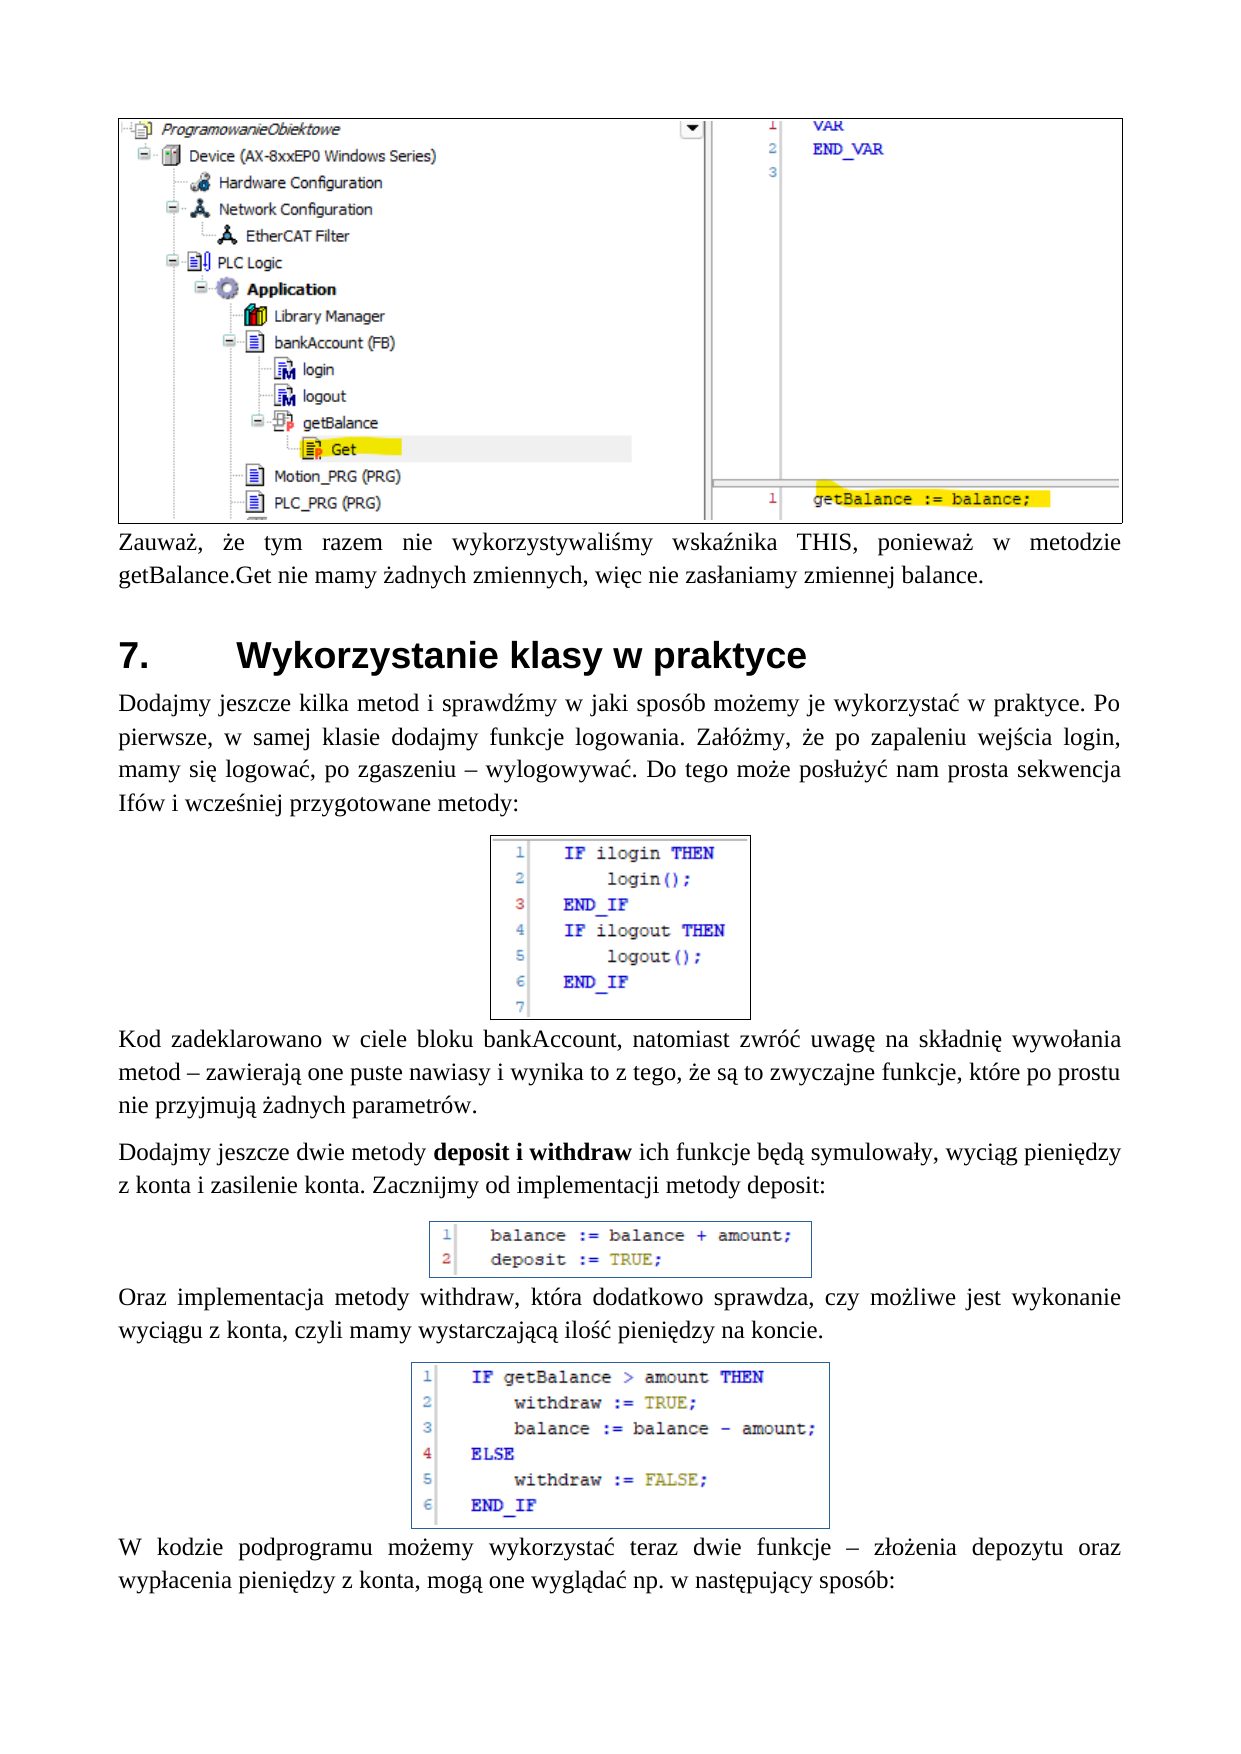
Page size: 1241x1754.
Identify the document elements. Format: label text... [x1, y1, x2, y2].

picture [413, 1365, 827, 1525]
picture [121, 121, 1119, 520]
text [119, 119, 1122, 523]
picture [431, 1224, 809, 1275]
text Dodajmy jeszcze dwie metody deposit i withdraw ich funkcje będą symulowały, wyciąg pieniędzy z konta i zasilenie konta. Zacznijmy od implementacji metody deposit: [118, 1137, 1122, 1199]
text Kod zadeklarowano w ciele bloku bankAccount, natomiast zwróć uwagę na składnię wywołania metod – zawierają one puste nawiasy i wynika to z tego, że są to zwyczajne funkcje, które po prostu nie przyjmują żadnych parametrów. [118, 835, 1122, 1119]
text Zauważ, że tym razem nie wykorzystywaliśmy wskaźnika THIS, ponieważ w metodzie getBalance.Get nie mamy żadnych zmiennych, więc nie zasłaniamy zmiennej balance. [118, 524, 1122, 589]
text W kodzie podprogramu możemy wykorzystać teraz dwie funkcje – złożenia depozytu oraz wypłacenia pieniędzy z konta, mogą one wyglądać np. w następujący sposób: [118, 1362, 1122, 1594]
text Dodajmy jeszcze kilka metod i sprawdźmy w jaki sposób możemy je wykorzystać w praktyce. Po pierwsze, w samej klasie dodajmy funkcje logowania. Załóżmy, że po zapaleniu wejścia login, mamy się logować, po zgaszeniu – wylogowywać. Do tego może posłużyć nam prosta sekwencja Ifów i wcześniej przygotowane metody: [118, 688, 1122, 816]
picture [492, 838, 748, 1017]
text Oraz implementacja metody withdraw, która dodatkowo sprawdza, czy możliwe jest wykonanie wyciągu z konta, czyli mamy wystarczającą ilość pieniędzy na koncie. [118, 1218, 1122, 1343]
subtitle Wykorzystanie klasy w praktyce [118, 633, 1122, 676]
